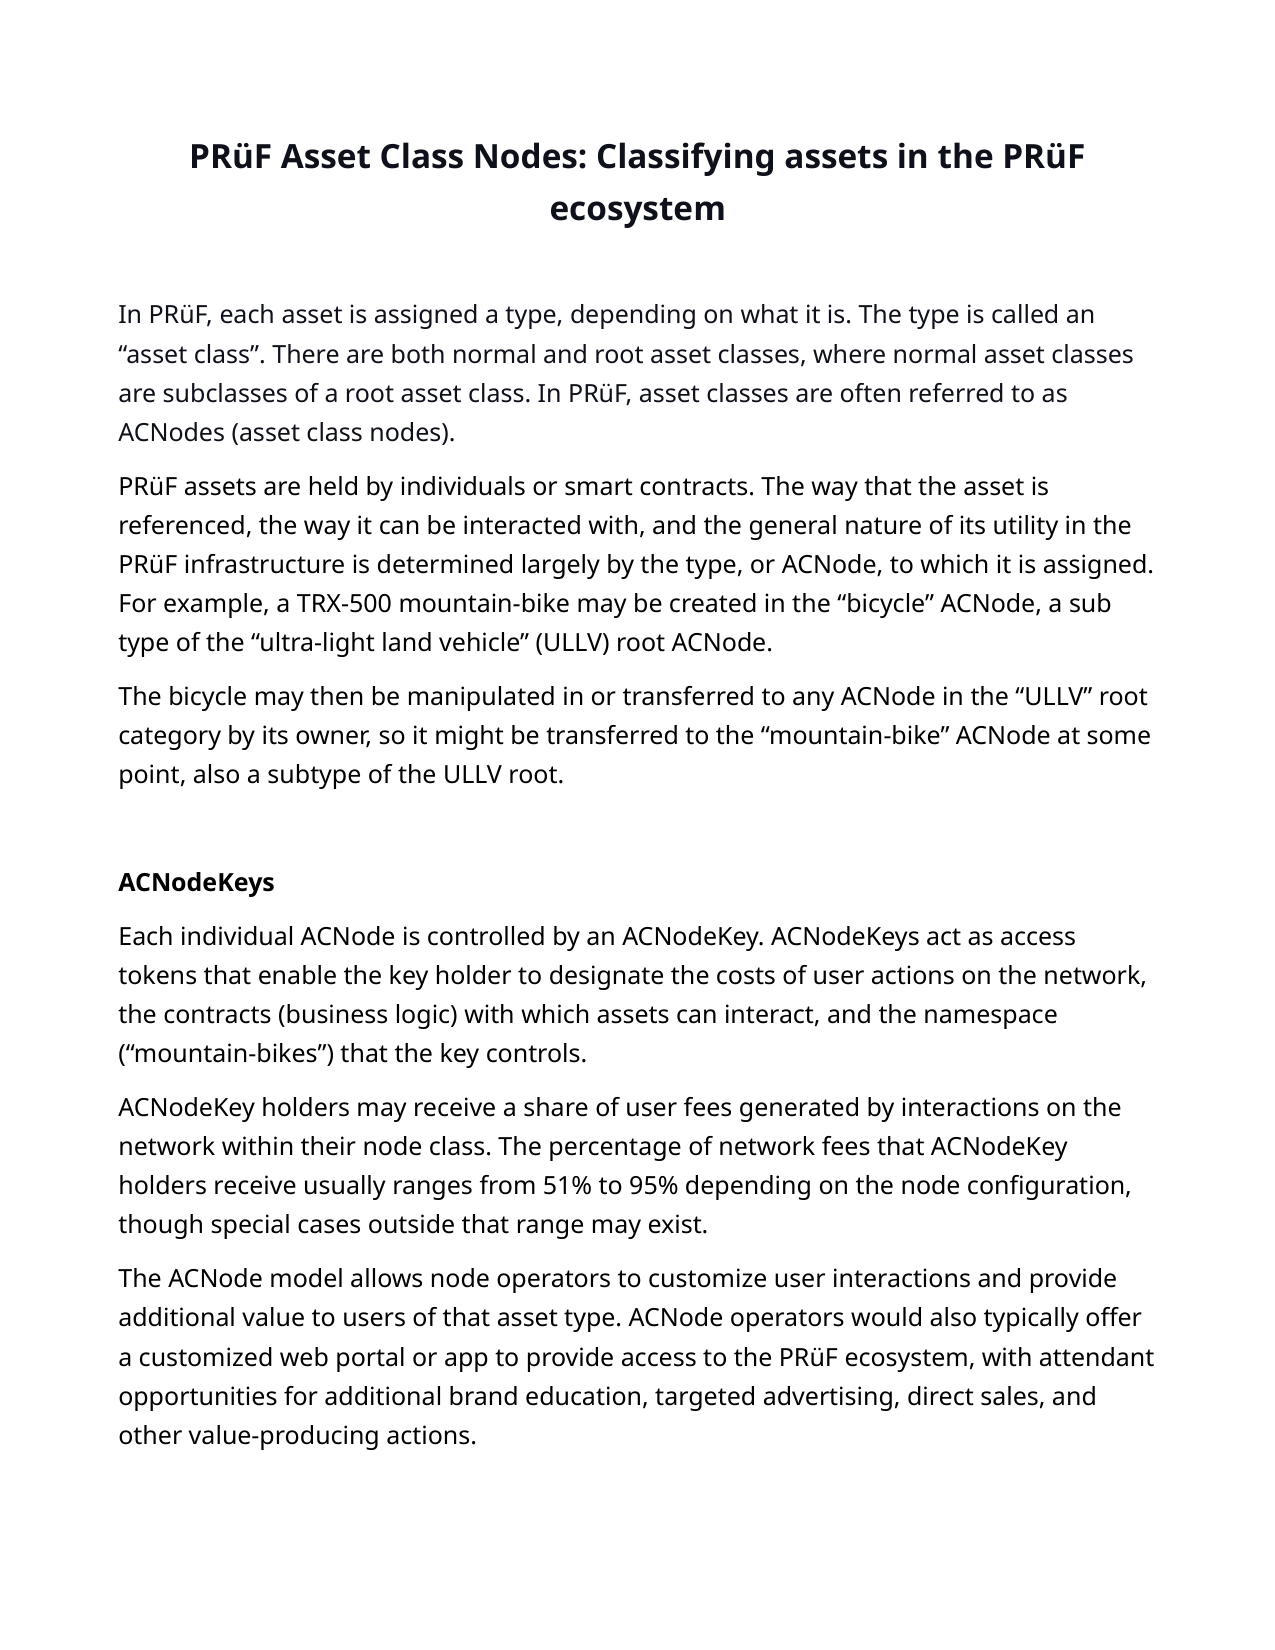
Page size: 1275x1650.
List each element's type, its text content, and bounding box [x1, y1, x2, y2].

text The ACNode model allows node operators to customize user interactions and provide additional value to users of that asset type. ACNode operators would also typically offer a customized web portal or app to provide access to the PRüF ecosystem, with attendant opportunities for additional brand education, targeted advertising, direct sales, and other value-producing actions. [118, 1261, 1157, 1452]
text The bicycle may then be manipulated in or transferred to any ACNode in the “ULLV” root category by its owner, so it might be transferred to the “mountain-bike” ACNode at some point, also a subtype of the ULLV root. [118, 679, 1157, 791]
text PRüF assets are held by individuals or smart contracts. The way that the asset is referenced, the way it can be interacted with, and the general nature of its utility in the PRüF infrastructure is determined largely by the type, or ACNode, to which it is assigned. For example, a TRX-500 mountain-bike may be created in the “bicycle” ACNode, a sub type of the “ultra-light land vehicle” (ULLV) root ACNode. [118, 468, 1157, 659]
text ACNodeKey holders may receive a share of user fees generated by interactions on the network within their node class. The percentage of network fees that ACNodeKey holders receive usually ranges from 51% to 95% depending on the node configuration, though special cases outside that range may exist. [118, 1090, 1157, 1241]
subtitle PRüF Asset Class Nodes: Classifying assets in the PRüF ecosystem [118, 133, 1157, 230]
text ACNodeKeys [118, 865, 1157, 899]
text In PRüF, each asset is assigned a type, depending on what it is. The type is called an “asset class”. There are both normal and root asset classes, where normal asset classes are subclasses of a root asset class. In PRüF, asset classes are often referred to as ACNodes (asset class nodes). [118, 297, 1157, 449]
text Each individual ACNode is controlled by an ACNodeKey. ACNodeKeys act as access tokens that enable the key holder to designate the costs of user actions on the network, the contracts (business logic) with which assets can interact, and the namespace (“mountain-bikes”) that the key controls. [118, 918, 1157, 1070]
